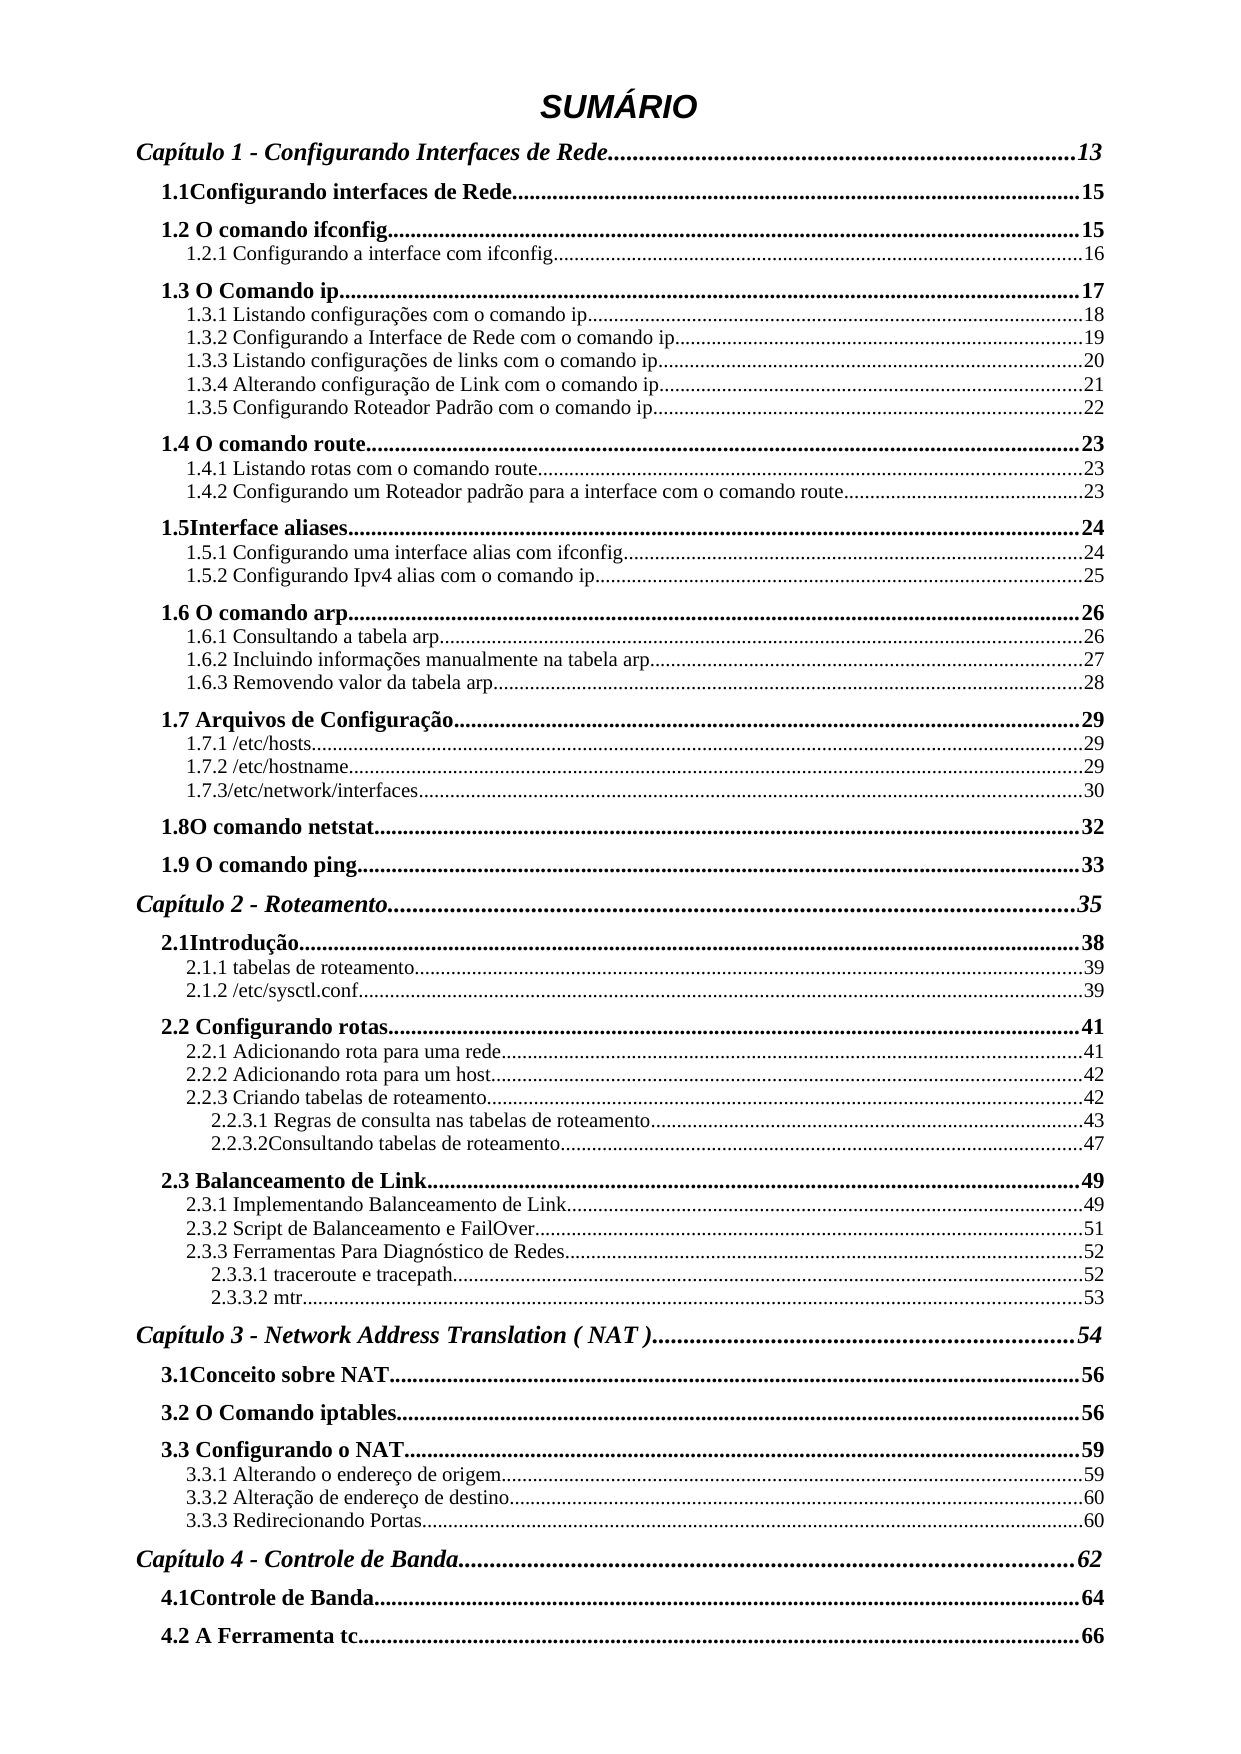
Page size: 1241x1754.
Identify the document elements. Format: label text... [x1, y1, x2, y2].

text 4.2 A Ferramenta tc 66 [161, 1623, 1104, 1648]
text 1.2 O comando ifconfig 15 [161, 217, 1104, 242]
text 2.2.1 Adicionando rota para uma rede 41 [186, 1040, 1104, 1063]
text 1.3.4 Alterando configuração de Link com o comando ip 21 [186, 372, 1104, 396]
text 2.3 Balanceamento de Link 49 [161, 1168, 1104, 1193]
text 3.3 Configurando o NAT 59 [161, 1437, 1104, 1463]
text 1.5.1 Configurando uma interface alias com ifconfig 24 [186, 541, 1104, 564]
text 1.6.1 Consultando a tabela arp 26 [186, 625, 1104, 648]
text 3.2 O Comando iptables 56 [161, 1399, 1104, 1425]
text 2.2.2 Adicionando rota para um host 42 [186, 1063, 1104, 1086]
text 1.6 O comando arp 26 [161, 599, 1104, 625]
text 1.6.3 Removendo valor da tabela arp 28 [186, 671, 1104, 694]
text Capítulo 2 - Roteamento 35 [136, 890, 1104, 918]
text 1.3.3 Listando configurações de links com o comando ip 20 [186, 349, 1104, 372]
text 2.2 Configurando rotas 41 [161, 1014, 1104, 1040]
text 2.3.3 Ferramentas Para Diagnóstico de Redes 52 [186, 1239, 1104, 1263]
text Capítulo 4 - Controle de Banda 62 [136, 1545, 1104, 1572]
text 2.3.3.1 traceroute e tracepath 52 [211, 1263, 1104, 1286]
text 3.3.2 Alteração de endereço de destino 60 [186, 1486, 1104, 1509]
text 1.2.1 Configurando a interface com ifconfig 16 [186, 242, 1104, 265]
text 1.4 O comando route 23 [161, 431, 1104, 457]
text 1.7.2 /etc/hostname 29 [186, 755, 1104, 778]
text 1.6.2 Incluindo informações manualmente na tabela arp 27 [186, 648, 1104, 671]
text 2.2.3.1 Regras de consulta nas tabelas de roteamento 43 [211, 1109, 1104, 1132]
text 1.5.2 Configurando Ipv4 alias com o comando ip 25 [186, 564, 1104, 587]
text 2.1.2 /etc/sysctl.conf 39 [186, 979, 1104, 1002]
text 1.3.5 Configurando Roteador Padrão com o comando ip 22 [186, 396, 1104, 419]
text 1.4.1 Listando rotas com o comando route 23 [186, 457, 1104, 480]
text 3.3.1 Alterando o endereço de origem 59 [186, 1463, 1104, 1486]
text Capítulo 3 - Network Address Translation ( NAT ) 54 [136, 1321, 1104, 1349]
text 2.1.1 tabelas de roteamento 39 [186, 956, 1104, 979]
text 1.7.3/etc/network/interfaces 30 [186, 778, 1104, 802]
text 2.2.3 Criando tabelas de roteamento 42 [186, 1086, 1104, 1109]
text 2.3.3.2 mtr 53 [211, 1286, 1104, 1309]
text 2.3.1 Implementando Balanceamento de Link 49 [186, 1193, 1104, 1216]
text 1.5Interface aliases 24 [161, 515, 1104, 541]
text 1.1Configurando interfaces de Rede. 15 [161, 179, 1104, 204]
text Capítulo 1 - Configurando Interfaces de Rede 13 [136, 138, 1104, 166]
text 4.1Controle de Banda 64 [161, 1585, 1104, 1610]
text 1.9 O comando ping 33 [161, 852, 1104, 877]
text 3.3.3 Redirecionando Portas 60 [186, 1509, 1104, 1532]
text 1.3 O Comando ip 17 [161, 278, 1104, 303]
text 1.3.2 Configurando a Interface de Rede com o comando ip 19 [186, 326, 1104, 349]
text 1.7.1 /etc/hosts 29 [186, 732, 1104, 755]
subtitle Sumário [136, 89, 1104, 126]
text 3.1Conceito sobre NAT 56 [161, 1362, 1104, 1387]
text 2.3.2 Script de Balanceamento e FailOver 51 [186, 1216, 1104, 1239]
text 1.3.1 Listando configurações com o comando ip 18 [186, 303, 1104, 326]
text 1.4.2 Configurando um Roteador padrão para a interface com o comando route 23 [186, 480, 1104, 503]
text 1.8O comando netstat 32 [161, 814, 1104, 839]
text 1.7 Arquivos de Configuração 29 [161, 707, 1104, 732]
text 2.1Introdução 38 [161, 930, 1104, 956]
text 2.2.3.2Consultando tabelas de roteamento 47 [211, 1132, 1104, 1155]
